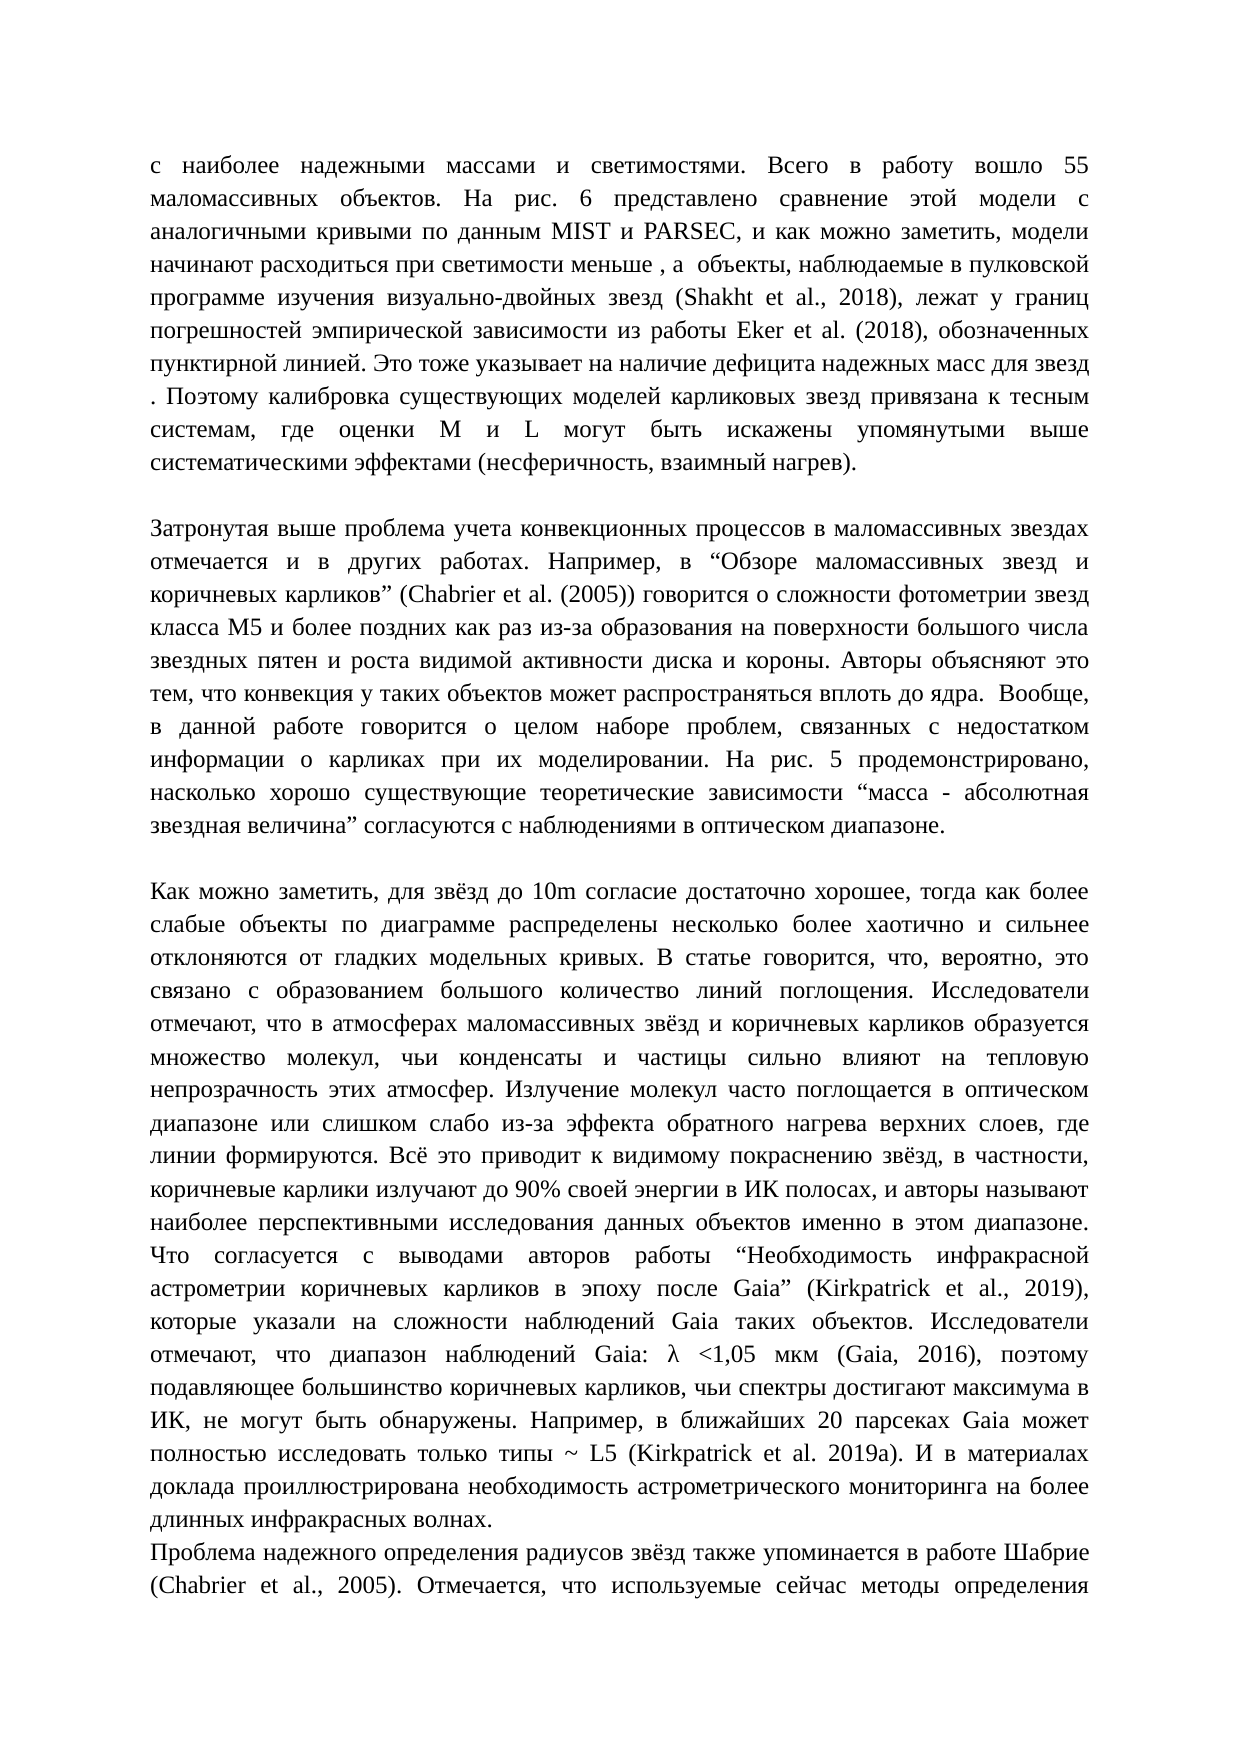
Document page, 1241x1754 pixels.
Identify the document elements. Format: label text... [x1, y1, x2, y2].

text Как можно заметить, для звёзд до 10m согласие достаточно хорошее, тогда как более слабые объекты по диаграмме распределены несколько более хаотично и сильнее отклоняются от гладких модельных кривых. В статье говорится, что, вероятно, это связано с образованием большого количество линий поглощения. Исследователи отмечают, что в атмосферах маломассивных звёзд и коричневых карликов образуется множество молекул, чьи конденсаты и частицы сильно влияют на тепловую непрозрачность этих атмосфер. Излучение молекул часто поглощается в оптическом диапазоне или слишком слабо из-за эффекта обратного нагрева верхних слоев, где линии формируются. Всё это приводит к видимому покраснению звёзд, в частности, коричневые карлики излучают до 90% своей энергии в ИК полосах, и авторы называют наиболее перспективными исследования данных объектов именно в этом диапазоне. Что согласуется с выводами авторов работы “Необходимость инфракрасной астрометрии коричневых карликов в эпоху после Gaia” (Kirkpatrick et al., 2019), которые указали на сложности наблюдений Gaia таких объектов. Исследователи отмечают, что диапазон наблюдений Gaia: λ <1,05 мкм (Gaia, 2016), поэтому подавляющее большинство коричневых карликов, чьи спектры достигают максимума в ИК, не могут быть обнаружены. Например, в ближайших 20 парсеках Gaia может полностью исследовать только типы ~ L5 (Kirkpatrick et al. 2019a). И в материалах доклада проиллюстрирована необходимость астрометрического мониторинга на более длинных инфракрасных волнах. [150, 876, 1090, 1533]
text с наиболее надежными массами и светимостями. Всего в работу вошло 55 маломассивных объектов. На рис. 6 представлено сравнение этой модели с аналогичными кривыми по данным MIST и PARSEC, и как можно заметить, модели начинают расходиться при светимости меньше , а объекты, наблюдаемые в пулковской программе изучения визуально-двойных звезд (Shakht et al., 2018), лежат у границ погрешностей эмпирической зависимости из работы Eker et al. (2018), обозначенных пунктирной линией. Это тоже указывает на наличие дефицита надежных масс для звезд . Поэтому калибровка существующих моделей карликовых звезд привязана к тесным системам, где оценки M и L могут быть искажены упомянутыми выше систематическими эффектами (несферичность, взаимный нагрев). [150, 150, 1090, 476]
text Проблема надежного определения радиусов звёзд также упоминается в работе Шабрие (Chabrier et al., 2005). Отмечается, что используемые сейчас методы определения [150, 1537, 1090, 1599]
text Затронутая выше проблема учета конвекционных процессов в маломассивных звездах отмечается и в других работах. Например, в “Обзоре маломассивных звезд и коричневых карликов” (Chabrier et al. (2005)) говорится о сложности фотометрии звезд класса M5 и более поздних как раз из-за образования на поверхности большого числа звездных пятен и роста видимой активности диска и короны. Авторы объясняют это тем, что конвекция у таких объектов может распространяться вплоть до ядра. Вообще, в данной работе говорится о целом наборе проблем, связанных с недостатком информации о карликах при их моделировании. На рис. 5 продемонстрировано, насколько хорошо существующие теоретические зависимости “масса - абсолютная звездная величина” согласуются с наблюдениями в оптическом диапазоне. [150, 513, 1090, 839]
